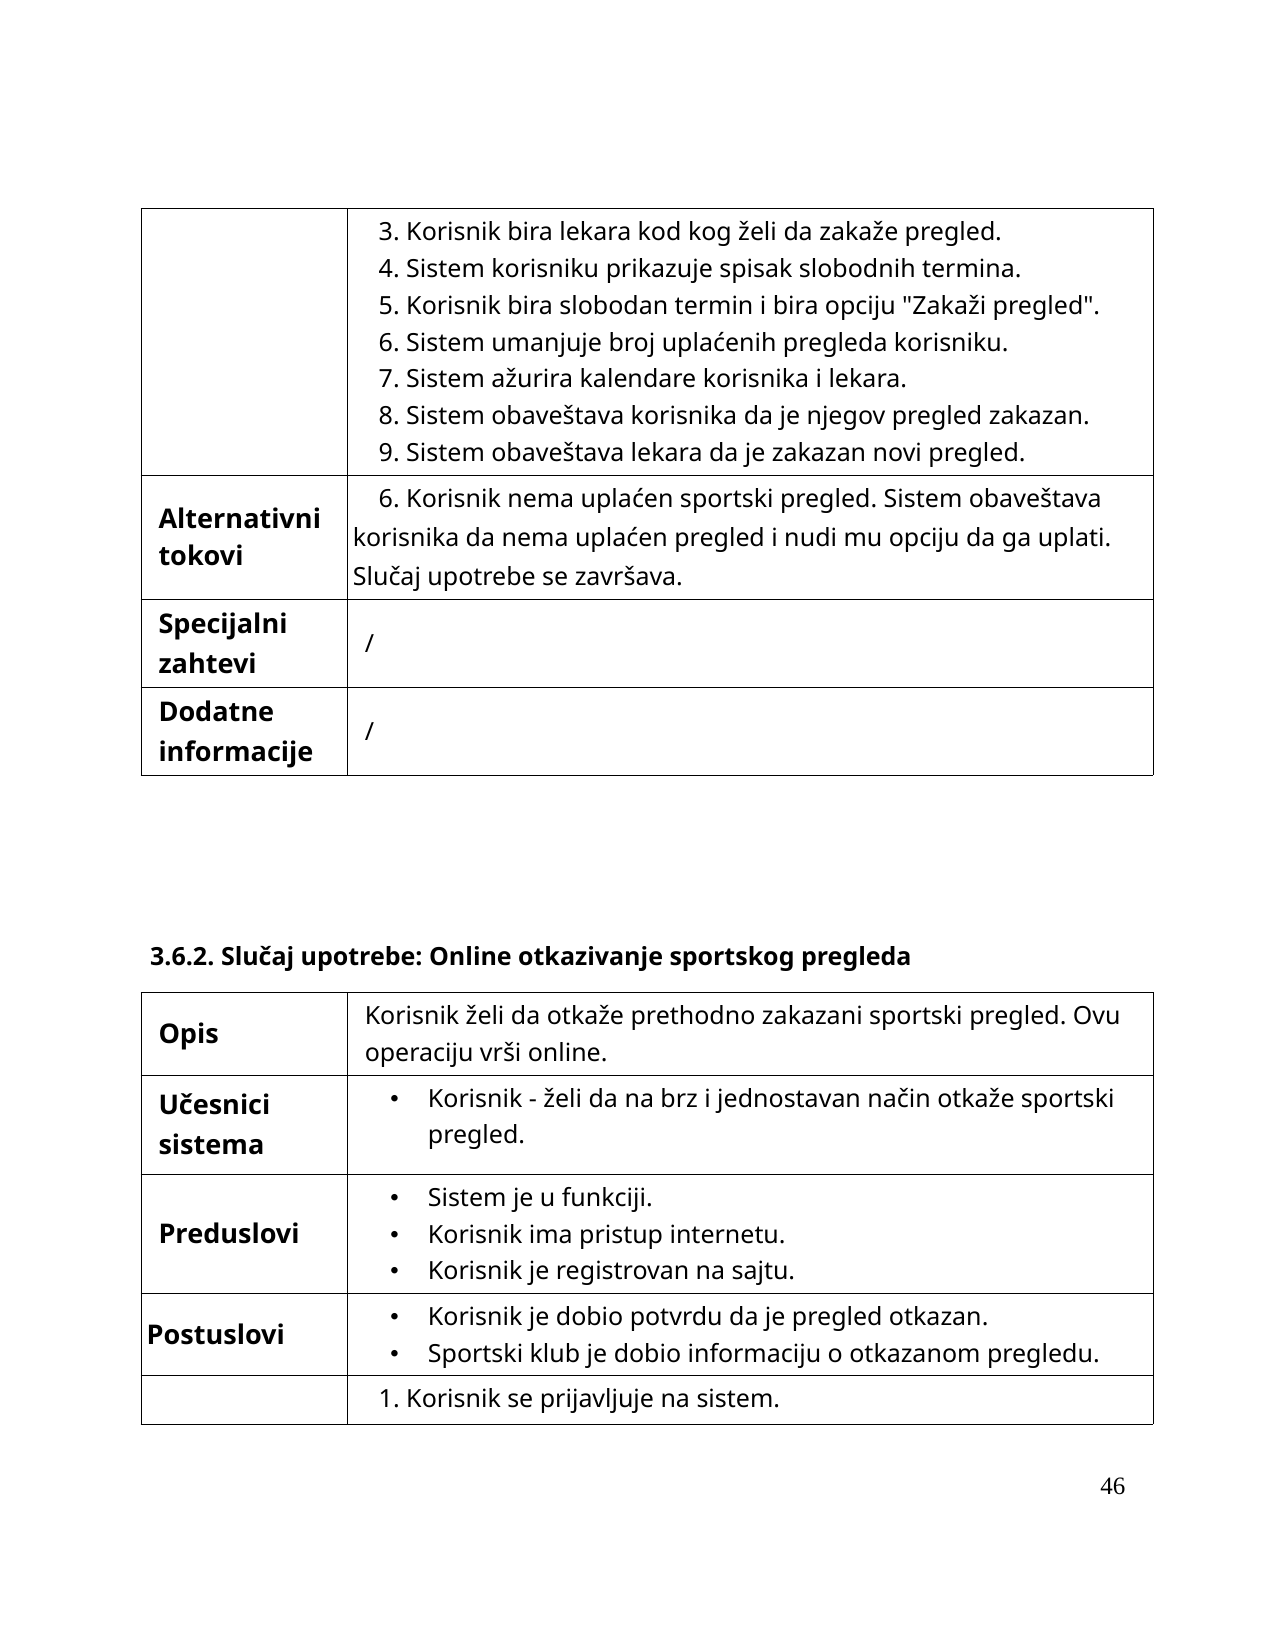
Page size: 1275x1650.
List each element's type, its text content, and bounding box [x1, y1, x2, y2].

table_cell Dodatne informacije [142, 688, 347, 775]
table_cell Učesnici sistema [142, 1076, 347, 1174]
table_cell Korisnik je dobio potvrdu da je pregled otkazan. Sportski klub je dobio informaciju o otkazanom pregledu. [348, 1294, 1153, 1375]
table_cell Sistem je u funkciji. Korisnik ima pristup internetu. Korisnik je registrovan na sajtu. [348, 1175, 1153, 1293]
table_cell Specijalni zahtevi [142, 600, 347, 687]
table_cell [142, 1376, 347, 1424]
table_cell Alternativni tokovi [142, 476, 347, 598]
table_header Korisnik želi da otkaže prethodno zakazani sportski pregled. Ovu operaciju vrši online. [348, 993, 1153, 1074]
table_header Opis [142, 993, 347, 1074]
table_cell / [348, 600, 1153, 687]
table_cell Preduslovi [142, 1175, 347, 1293]
table_cell 3. Korisnik bira lekara kod kog želi da zakaže pregled. 4. Sistem korisniku prikazuje spisak slobodnih termina. 5. Korisnik bira slobodan termin i bira opciju "Zakaži pregled". 6. Sistem umanjuje broj uplaćenih pregleda korisniku. 7. Sistem ažurira kalendare korisnika i lekara. 8. Sistem obaveštava korisnika da je njegov pregled zakazan. 9. Sistem obaveštava lekara da je zakazan novi pregled. [348, 209, 1153, 474]
table_cell [142, 209, 347, 474]
table_cell Postuslovi [142, 1294, 347, 1375]
table_cell / [348, 688, 1153, 775]
table_cell 1. Korisnik se prijavljuje na sistem. [348, 1376, 1153, 1424]
text 3.6.2. Slučaj upotrebe: Online otkazivanje sportskog pregleda [150, 939, 1125, 973]
table_cell Korisnik - želi da na brz i jednostavan način otkaže sportski pregled. [348, 1076, 1153, 1174]
table_cell 6. Korisnik nema uplaćen sportski pregled. Sistem obaveštava korisnika da nema uplaćen pregled i nudi mu opciju da ga uplati. Slučaj upotrebe se završava. [348, 476, 1153, 598]
